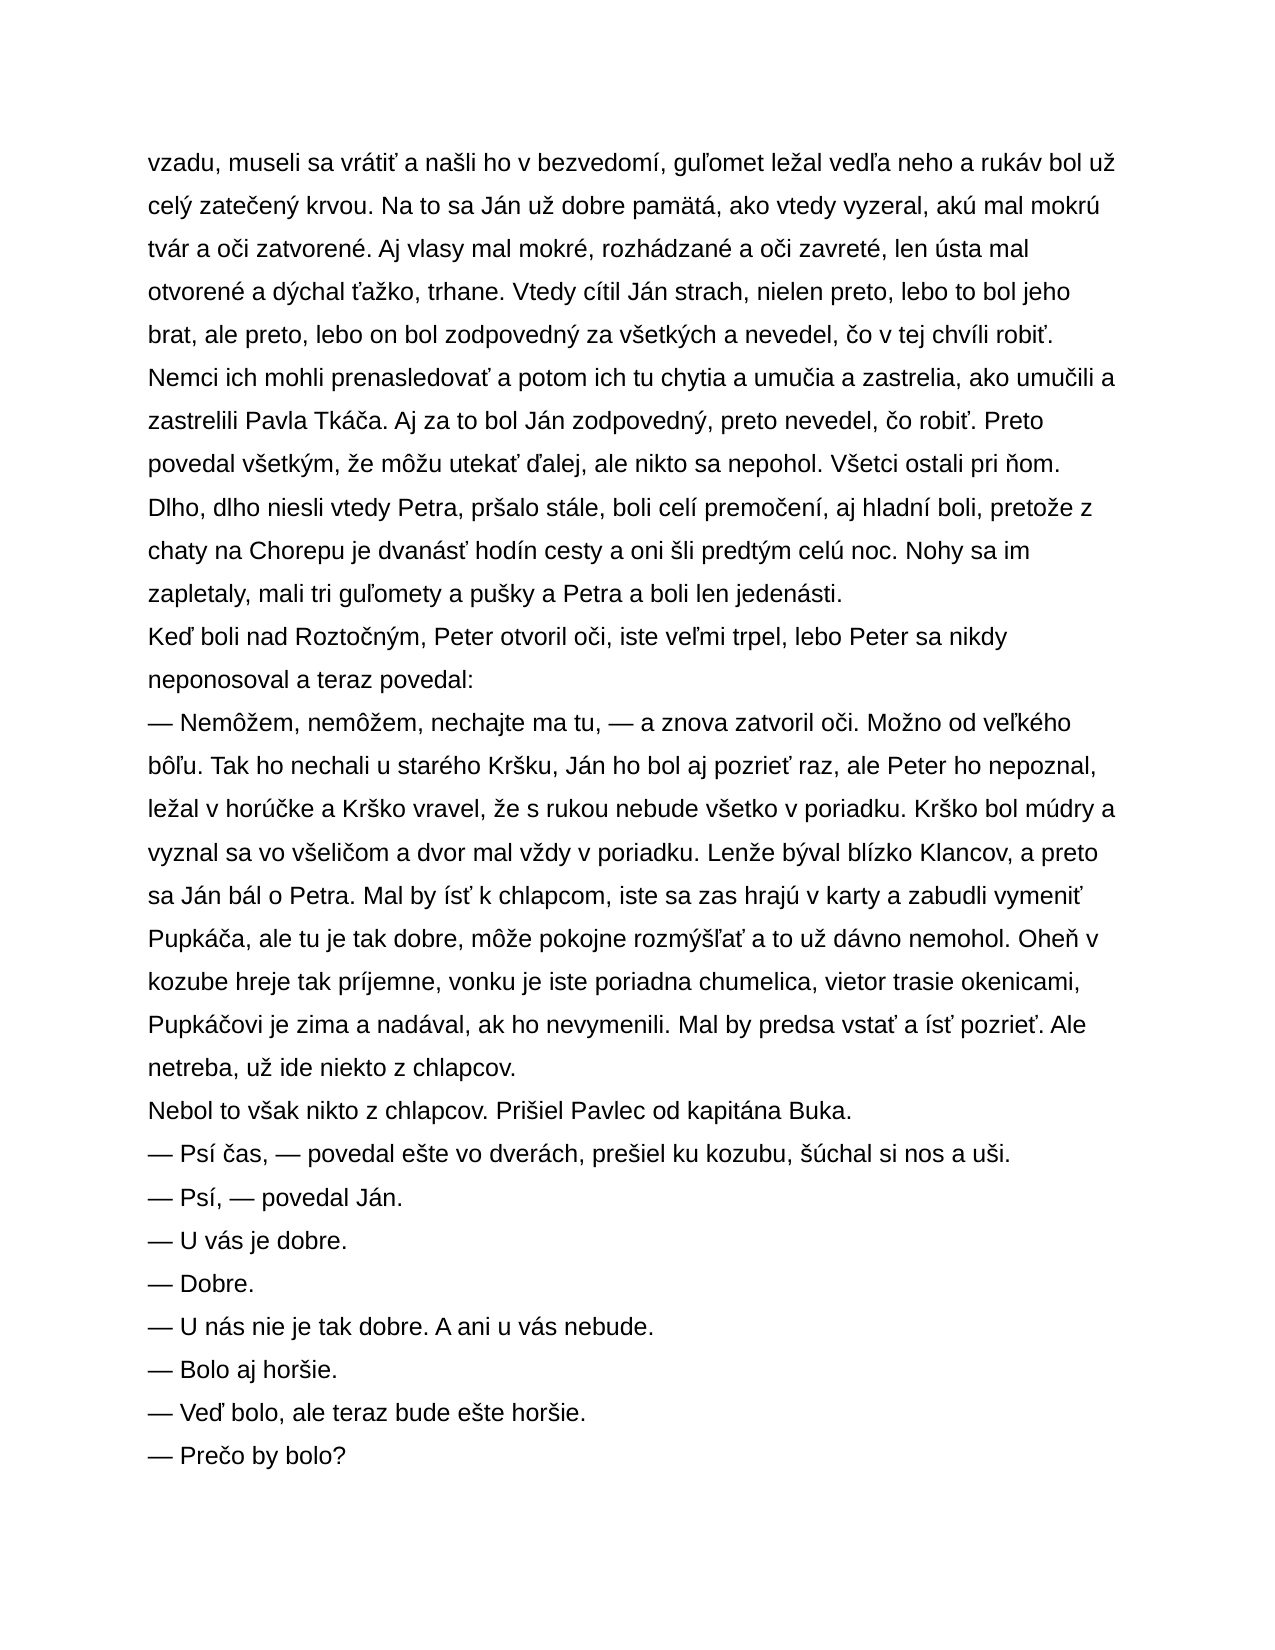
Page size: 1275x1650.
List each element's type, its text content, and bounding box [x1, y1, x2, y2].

text Keď boli nad Roztočným, Peter otvoril oči, iste veľmi trpel, lebo Peter sa nikdy neponosoval a teraz povedal: [148, 622, 1127, 694]
text Nebol to však nikto z chlapcov. Prišiel Pavlec od kapitána Buka. [148, 1096, 1127, 1125]
text Dlho, dlho niesli vtedy Petra, pršalo stále, boli celí premočení, aj hladní boli, pretože z chaty na Chorepu je dvanásť hodín cesty a oni šli predtým celú noc. Nohy sa im zapletaly, mali tri guľomety a pušky a Petra a boli len jedenásti. [148, 493, 1127, 608]
text — Prečo by bolo? [148, 1441, 1127, 1470]
text — Psí, — povedal Ján. [148, 1183, 1127, 1211]
text — U vás je dobre. [148, 1226, 1127, 1254]
text — Bolo aj horšie. [148, 1355, 1127, 1384]
text — Dobre. [148, 1269, 1127, 1298]
text — Nemôžem, nemôžem, nechajte ma tu, — a znova zatvoril oči. Možno od veľkého bôľu. Tak ho nechali u starého Kršku, Ján ho bol aj pozrieť raz, ale Peter ho nepoznal, ležal v horúčke a Krško vravel, že s rukou nebude všetko v poriadku. Krško bol múdry a vyznal sa vo všeličom a dvor mal vždy v poriadku. Lenže býval blízko Klancov, a preto sa Ján bál o Petra. Mal by ísť k chlapcom, iste sa zas hrajú v karty a zabudli vymeniť Pupkáča, ale tu je tak dobre, môže pokojne rozmýšľať a to už dávno nemohol. Oheň v kozube hreje tak príjemne, vonku je iste poriadna chumelica, vietor trasie okenicami, Pupkáčovi je zima a nadával, ak ho nevymenili. Mal by predsa vstať a ísť pozrieť. Ale netreba, už ide niekto z chlapcov. [148, 708, 1127, 1082]
text — Veď bolo, ale teraz bude ešte horšie. [148, 1398, 1127, 1427]
text — U nás nie je tak dobre. A ani u vás nebude. [148, 1312, 1127, 1341]
text — Psí čas, — povedal ešte vo dverách, prešiel ku kozubu, šúchal si nos a uši. [148, 1139, 1127, 1168]
text vzadu, museli sa vrátiť a našli ho v bezvedomí, guľomet ležal vedľa neho a rukáv bol už celý zatečený krvou. Na to sa Ján už dobre pamätá, ako vtedy vyzeral, akú mal mokrú tvár a oči zatvorené. Aj vlasy mal mokré, rozhádzané a oči zavreté, len ústa mal otvorené a dýchal ťažko, trhane. Vtedy cítil Ján strach, nielen preto, lebo to bol jeho brat, ale preto, lebo on bol zodpovedný za všetkých a nevedel, čo v tej chvíli robiť. Nemci ich mohli prenasledovať a potom ich tu chytia a umučia a zastrelia, ako umučili a zastrelili Pavla Tkáča. Aj za to bol Ján zodpovedný, preto nevedel, čo robiť. Preto povedal všetkým, že môžu utekať ďalej, ale nikto sa nepohol. Všetci ostali pri ňom. [148, 148, 1127, 478]
